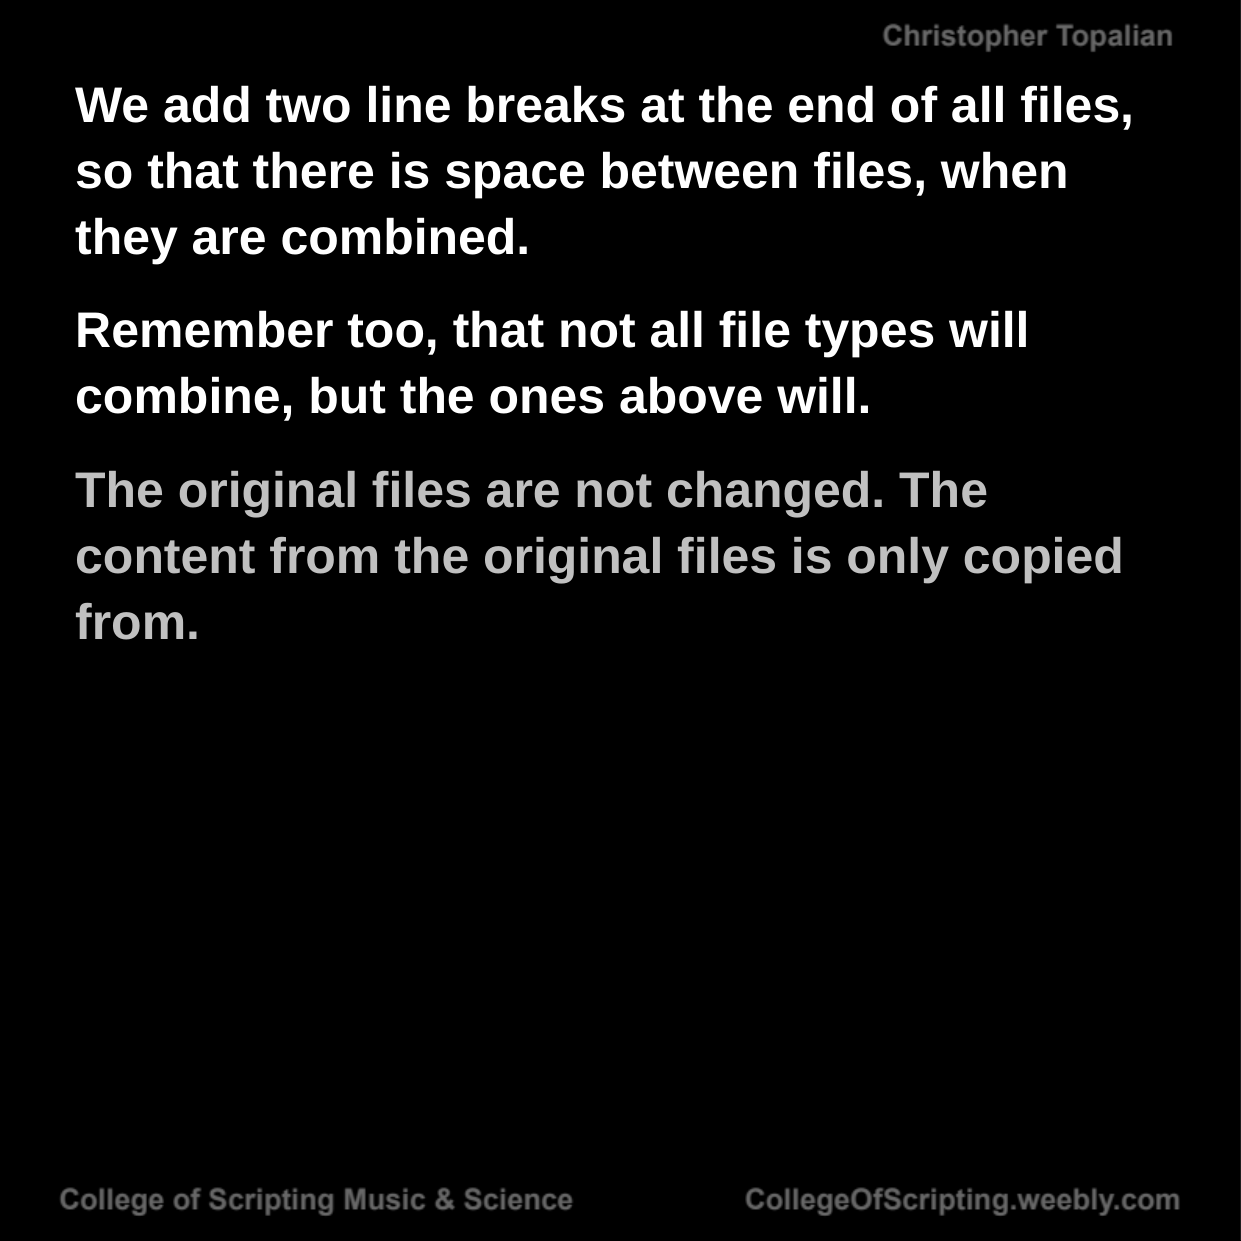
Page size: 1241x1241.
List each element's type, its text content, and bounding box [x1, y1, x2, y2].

subtitle The original files are not changed. The content from the original files is only copied from. [75, 460, 1166, 650]
subtitle We add two line breaks at the end of all files, so that there is space between files, when they are combined. [75, 75, 1166, 264]
subtitle Remember too, that not all file types will combine, but the ones above will. [75, 301, 1166, 424]
